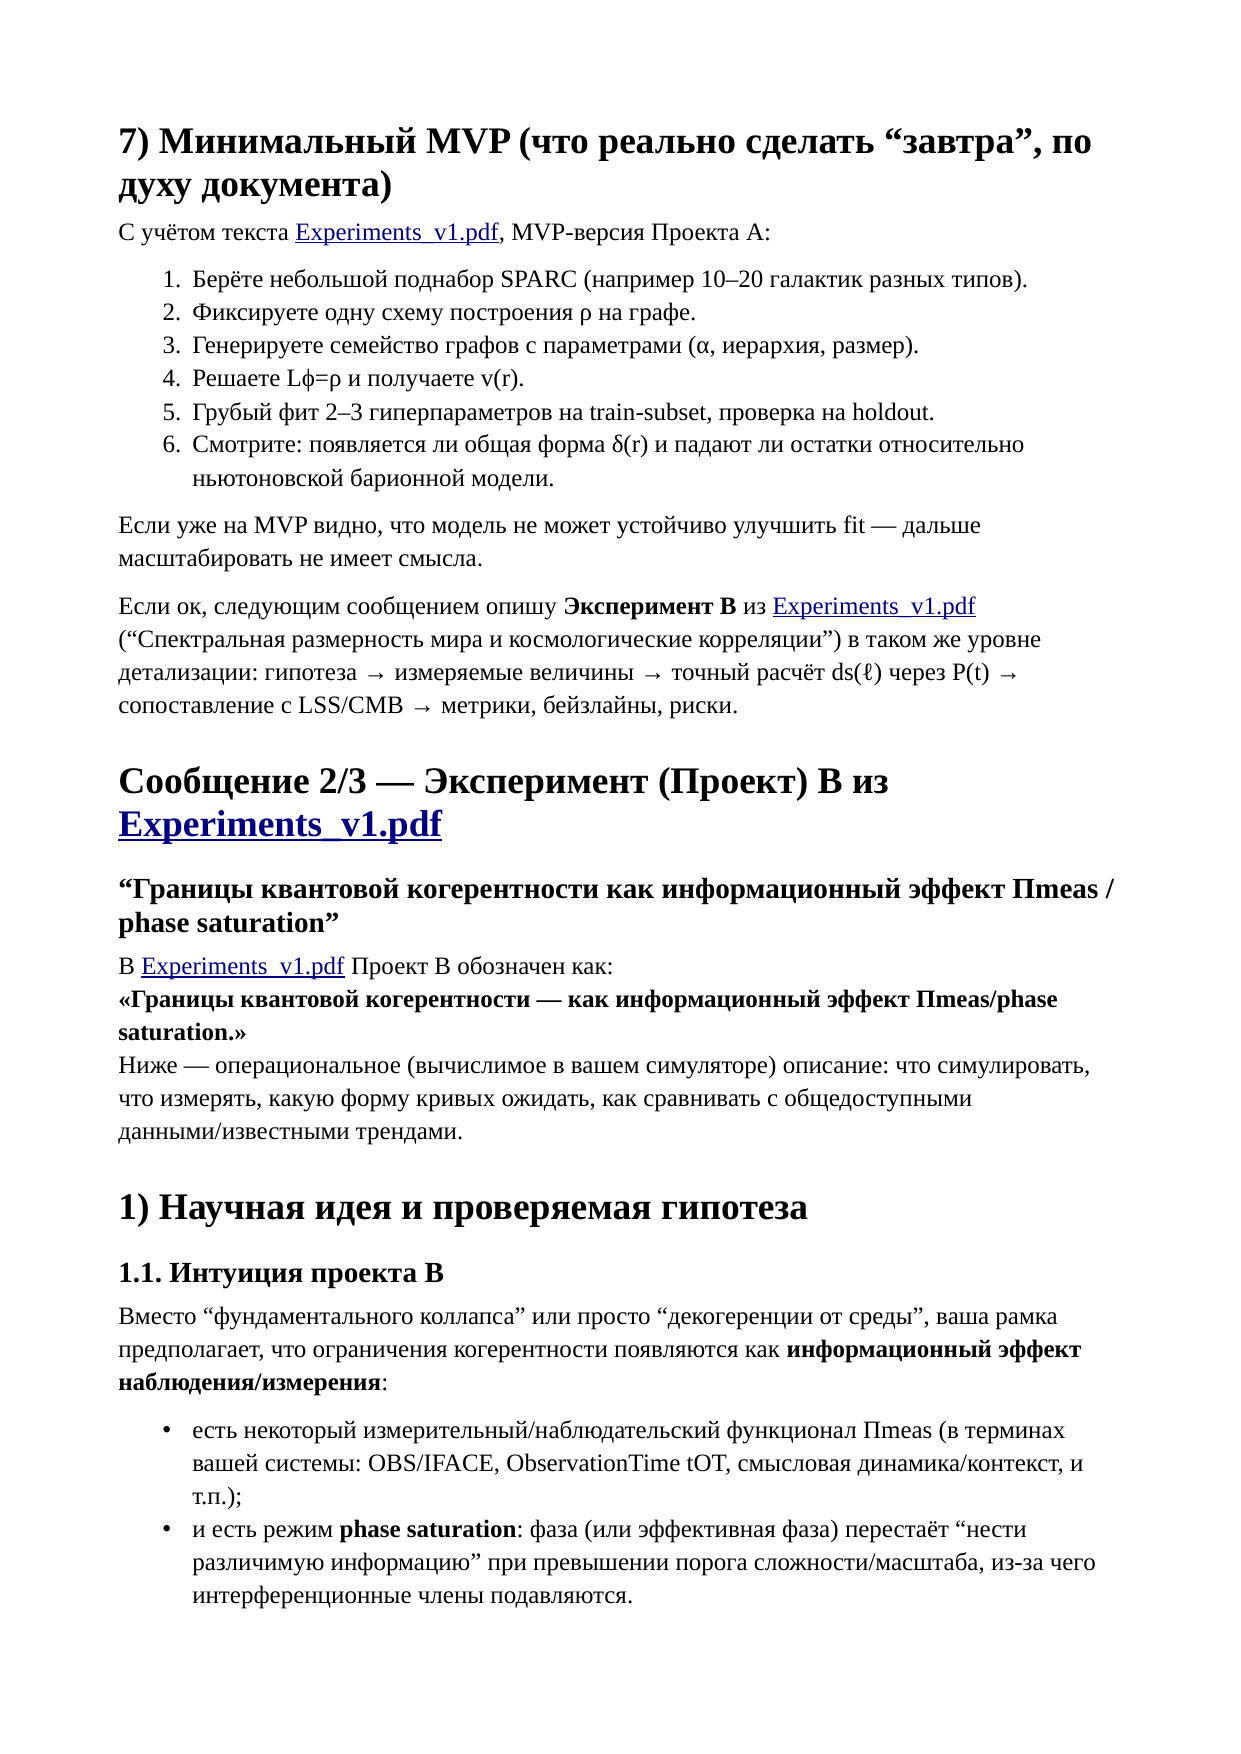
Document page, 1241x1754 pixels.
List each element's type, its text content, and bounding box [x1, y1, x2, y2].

text Вместо “фундаментального коллапса” или просто “декогеренции от среды”, ваша рамка предполагает, что ограничения когерентности появляются как информационный эффект наблюдения/измерения: [118, 1301, 1122, 1396]
subtitle “Границы квантовой когерентности как информационный эффект Πmeas / phase saturation” [118, 872, 1122, 939]
list Берёте небольшой поднабор SPARC (например 10–20 галактик разных типов). [162, 264, 1122, 293]
list Решаете Lϕ=ρ и получаете v(r). [162, 363, 1122, 392]
text Если уже на MVP видно, что модель не может устойчиво улучшить fit — дальше масштабировать не имеет смысла. [118, 510, 1122, 572]
subtitle 1.1. Интуиция проекта B [118, 1255, 1122, 1288]
list Смотрите: появляется ли общая форма δ(r) и падают ли остатки относительно ньютоновской барионной модели. [162, 429, 1122, 491]
subtitle Сообщение 2/3 — Эксперимент (Проект) B из Experiments_v1.pdf [118, 758, 1122, 844]
subtitle 7) Минимальный MVP (что реально сделать “завтра”, по духу документа) [118, 118, 1122, 204]
subtitle 1) Научная идея и проверяемая гипотеза [118, 1185, 1122, 1228]
text С учётом текста Experiments_v1.pdf, MVP‑версия Проекта A: [118, 217, 1122, 246]
list есть некоторый измерительный/наблюдательский функционал Πmeas (в терминах вашей системы: OBS/IFACE, ObservationTime tOT, смысловая динамика/контекст, и т.п.); [162, 1415, 1122, 1509]
list и есть режим phase saturation: фаза (или эффективная фаза) перестаёт “нести различимую информацию” при превышении порога сложности/масштаба, из-за чего интерференционные члены подавляются. [162, 1514, 1122, 1608]
list Генерируете семейство графов с параметрами (α, иерархия, размер). [162, 331, 1122, 359]
text Если ок, следующим сообщением опишу Эксперимент B из Experiments_v1.pdf (“Спектральная размерность мира и космологические корреляции”) в таком же уровне детализации: гипотеза → измеряемые величины → точный расчёт ds(ℓ) через P(t) → сопоставление с LSS/CMB → метрики, бейзлайны, риски. [118, 591, 1122, 719]
list Фиксируете одну схему построения ρ на графе. [162, 297, 1122, 326]
list Грубый фит 2–3 гиперпараметров на train‑subset, проверка на holdout. [162, 397, 1122, 425]
text В Experiments_v1.pdf Проект B обозначен как: «Границы квантовой когерентности — как информационный эффект Πmeas/phase saturation.» Ниже — операциональное (вычислимое в вашем симуляторе) описание: что симулировать, что измерять, какую форму кривых ожидать, как сравнивать с общедоступными данными/известными трендами. [118, 951, 1122, 1145]
